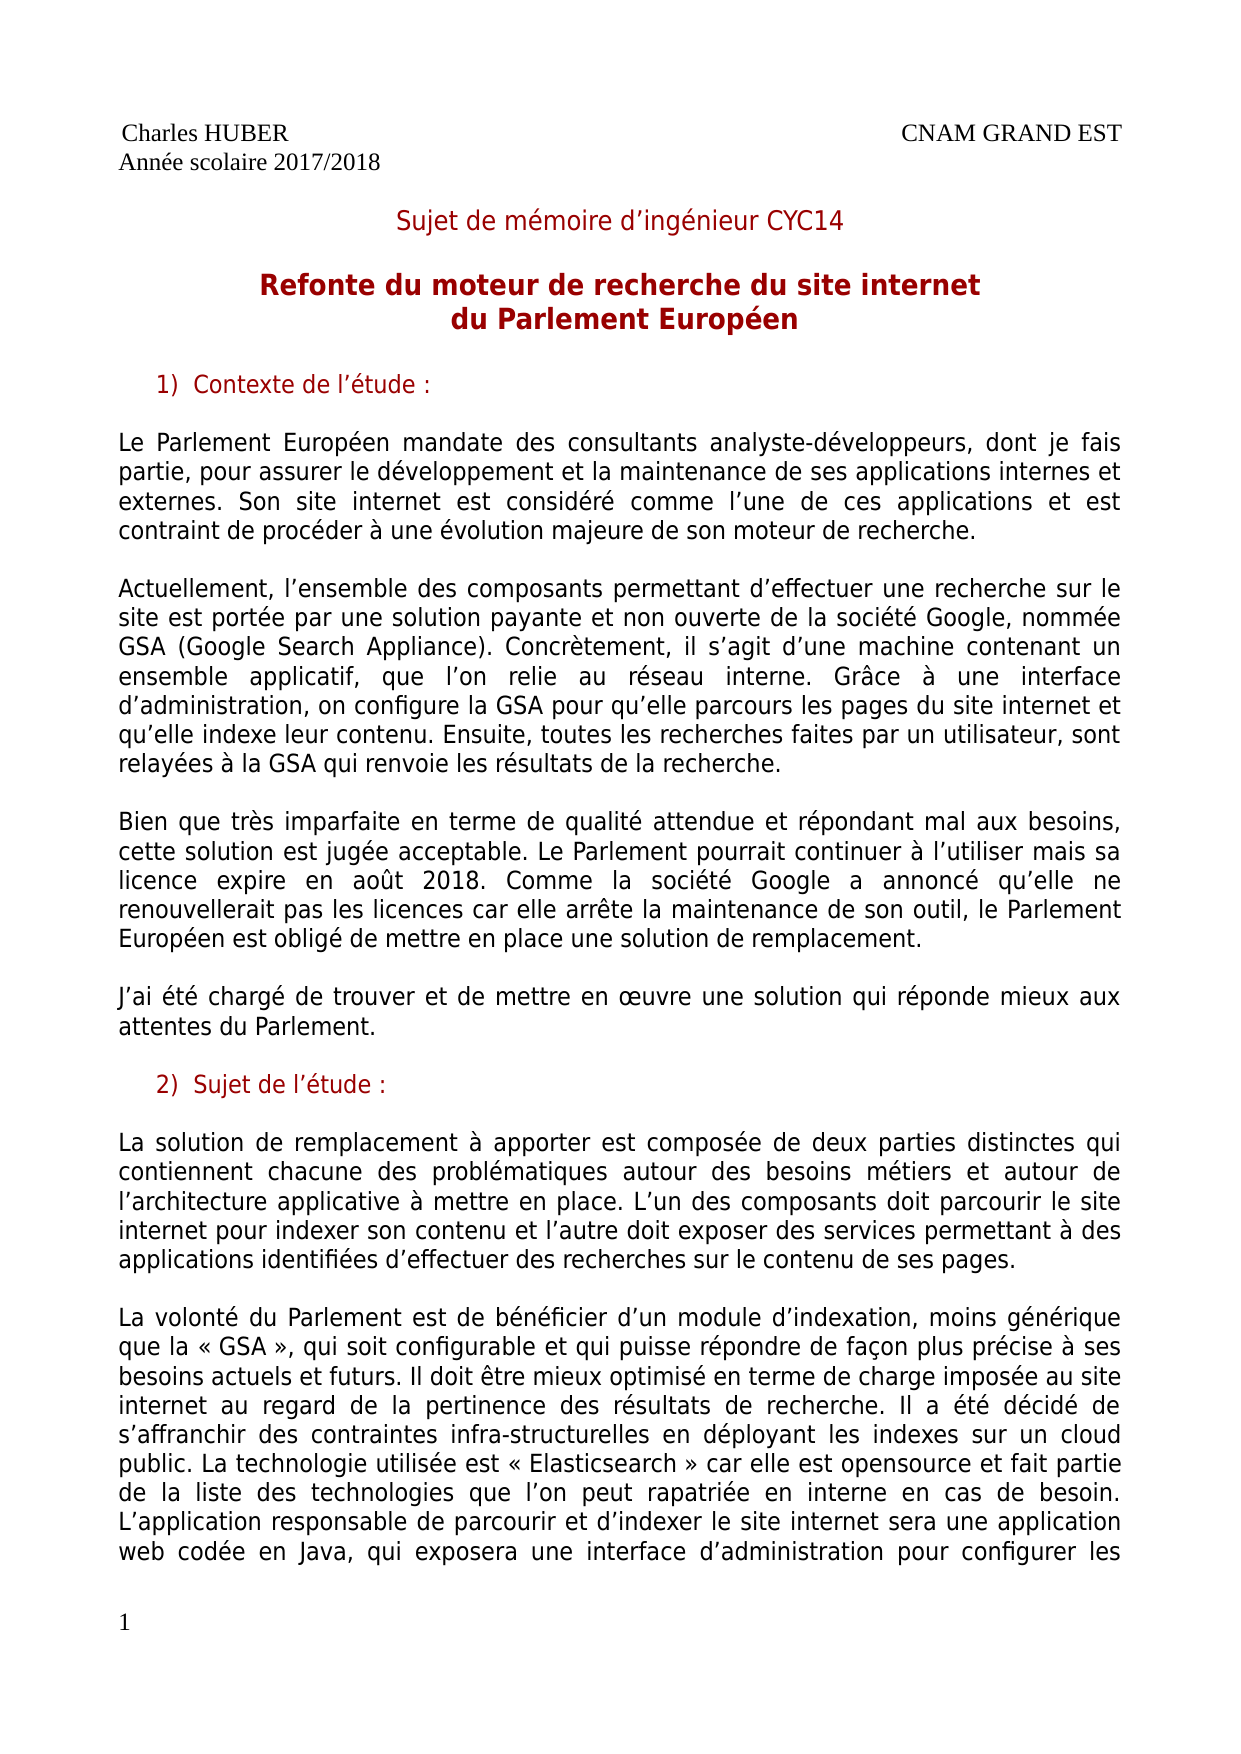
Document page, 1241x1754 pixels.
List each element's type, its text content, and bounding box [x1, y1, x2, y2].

text Sujet de mémoire d’ingénieur CYC14 [118, 205, 1122, 237]
text Actuellement, l’ensemble des composants permettant d’effectuer une recherche sur le site est portée par une solution payante et non ouverte de la société Google, nommée GSA (Google Search Appliance). Concrètement, il s’agit d’une machine contenant un ensemble applicatif, que l’on relie au réseau interne. Grâce à une interface d’administration, on configure la GSA pour qu’elle parcours les pages du site internet et qu’elle indexe leur contenu. Ensuite, toutes les recherches faites par un utilisateur, sont relayées à la GSA qui renvoie les résultats de la recherche. [118, 574, 1122, 778]
text Refonte du moteur de recherche du site internet [118, 268, 1122, 302]
text du Parlement Européen [118, 302, 1122, 336]
text J’ai été chargé de trouver et de mettre en œuvre une solution qui réponde mieux aux attentes du Parlement. [118, 983, 1122, 1041]
text Le Parlement Européen mandate des consultants analyste-développeurs, dont je fais partie, pour assurer le développement et la maintenance de ses applications internes et externes. Son site internet est considéré comme l’une de ces applications et est contraint de procéder à une évolution majeure de son moteur de recherche. [118, 428, 1122, 545]
list Contexte de l’étude : [156, 370, 1122, 399]
list Sujet de l’étude : [156, 1070, 1122, 1099]
text La volonté du Parlement est de bénéficier d’un module d’indexation, moins générique que la « GSA », qui soit configurable et qui puisse répondre de façon plus précise à ses besoins actuels et futurs. Il doit être mieux optimisé en terme de charge imposée au site internet au regard de la pertinence des résultats de recherche. Il a été décidé de s’affranchir des contraintes infra-structurelles en déployant les indexes sur un cloud public. La technologie utilisée est « Elasticsearch » car elle est opensource et fait partie de la liste des technologies que l’on peut rapatriée en interne en cas de besoin. L’application responsable de parcourir et d’indexer le site internet sera une application web codée en Java, qui exposera une interface d’administration pour configurer les [118, 1303, 1122, 1566]
text La solution de remplacement à apporter est composée de deux parties distinctes qui contiennent chacune des problématiques autour des besoins métiers et autour de l’architecture applicative à mettre en place. L’un des composants doit parcourir le site internet pour indexer son contenu et l’autre doit exposer des services permettant à des applications identifiées d’effectuer des recherches sur le contenu de ses pages. [118, 1128, 1122, 1274]
text Bien que très imparfaite en terme de qualité attendue et répondant mal aux besoins, cette solution est jugée acceptable. Le Parlement pourrait continuer à l’utiliser mais sa licence expire en août 2018. Comme la société Google a annoncé qu’elle ne renouvellerait pas les licences car elle arrête la maintenance de son outil, le Parlement Européen est obligé de mettre en place une solution de remplacement. [118, 808, 1122, 953]
